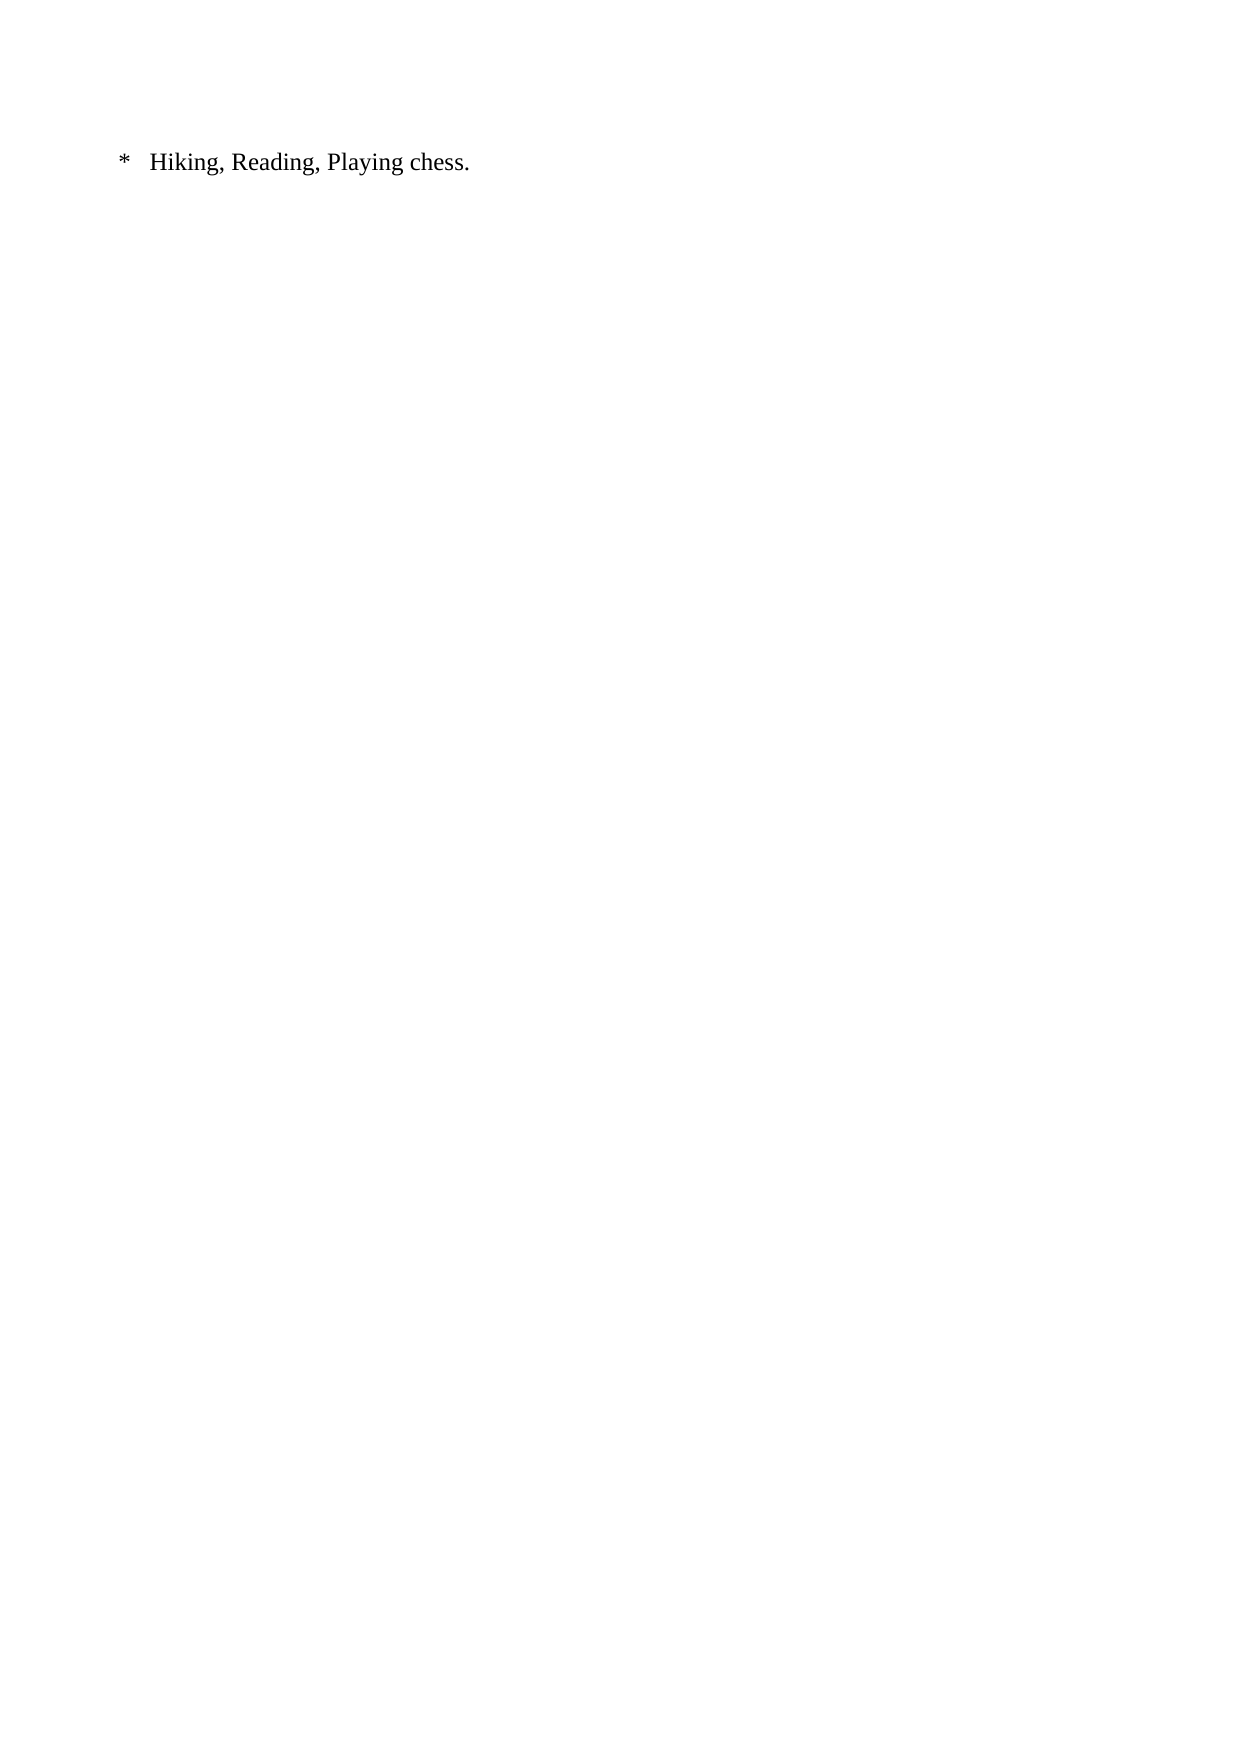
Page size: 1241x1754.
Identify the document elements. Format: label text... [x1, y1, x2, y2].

text * Hiking, Reading, Playing chess. [118, 147, 1122, 176]
